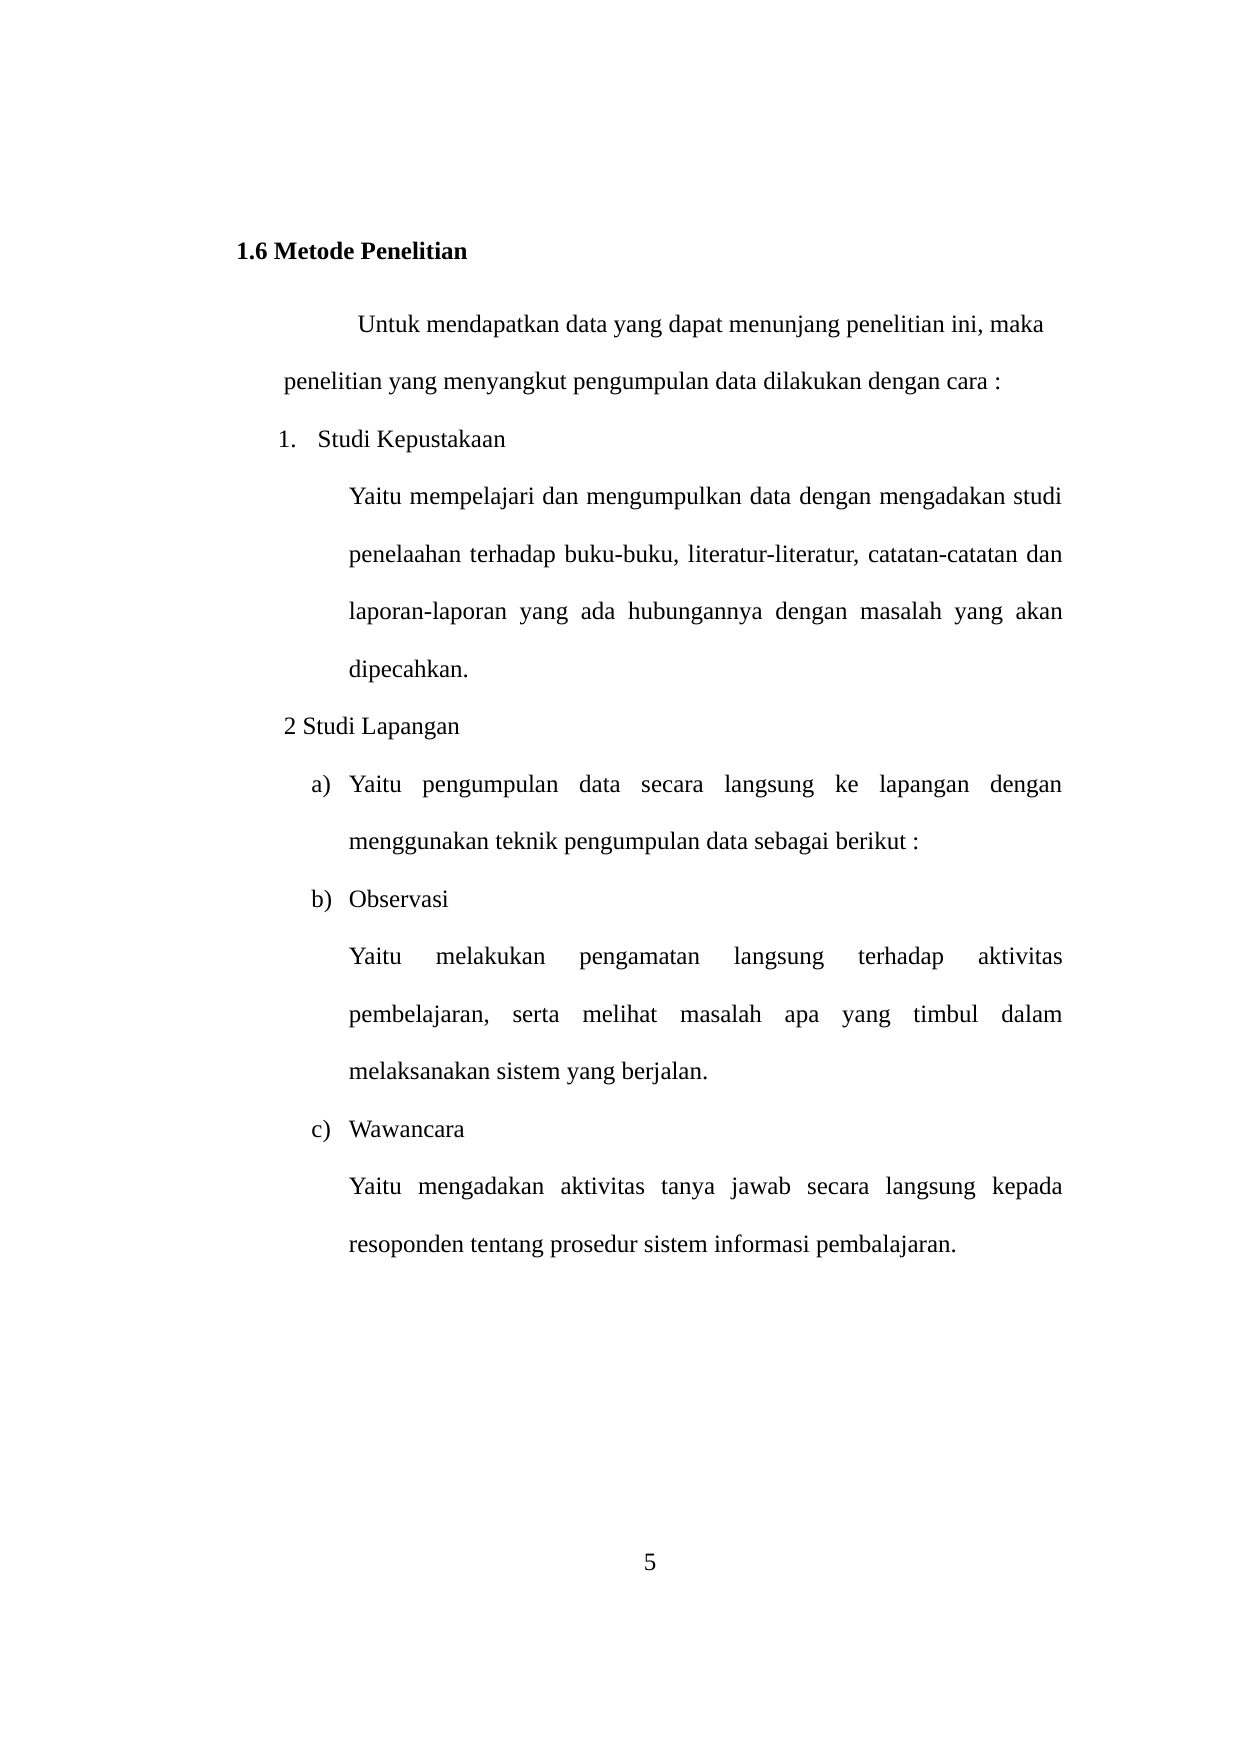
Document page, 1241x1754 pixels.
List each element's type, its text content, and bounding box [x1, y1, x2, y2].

list Wawancara [311, 1114, 1063, 1143]
list Yaitu mengadakan aktivitas tanya jawab secara langsung kepada resoponden tentang prosedur sistem informasi pembalajaran. [311, 1171, 1063, 1258]
list Yaitu melakukan pengamatan langsung terhadap aktivitas pembelajaran, serta melihat masalah apa yang timbul dalam melaksanakan sistem yang berjalan. [311, 941, 1063, 1085]
list Studi Kepustakaan [278, 424, 1063, 453]
list Observasi [311, 884, 1063, 913]
subtitle 1.6 Metode Penelitian [236, 236, 1063, 265]
list 2 Studi Lapangan [283, 711, 1063, 740]
text Untuk mendapatkan data yang dapat menunjang penelitian ini, maka [283, 309, 1063, 338]
list Yaitu pengumpulan data secara langsung ke lapangan dengan menggunakan teknik pengumpulan data sebagai berikut : [311, 769, 1063, 855]
text penelitian yang menyangkut pengumpulan data dilakukan dengan cara : [283, 366, 1063, 395]
list Yaitu mempelajari dan mengumpulkan data dengan mengadakan studi penelaahan terhadap buku-buku, literatur-literatur, catatan-catatan dan laporan-laporan yang ada hubungannya dengan masalah yang akan dipecahkan. [311, 481, 1063, 683]
